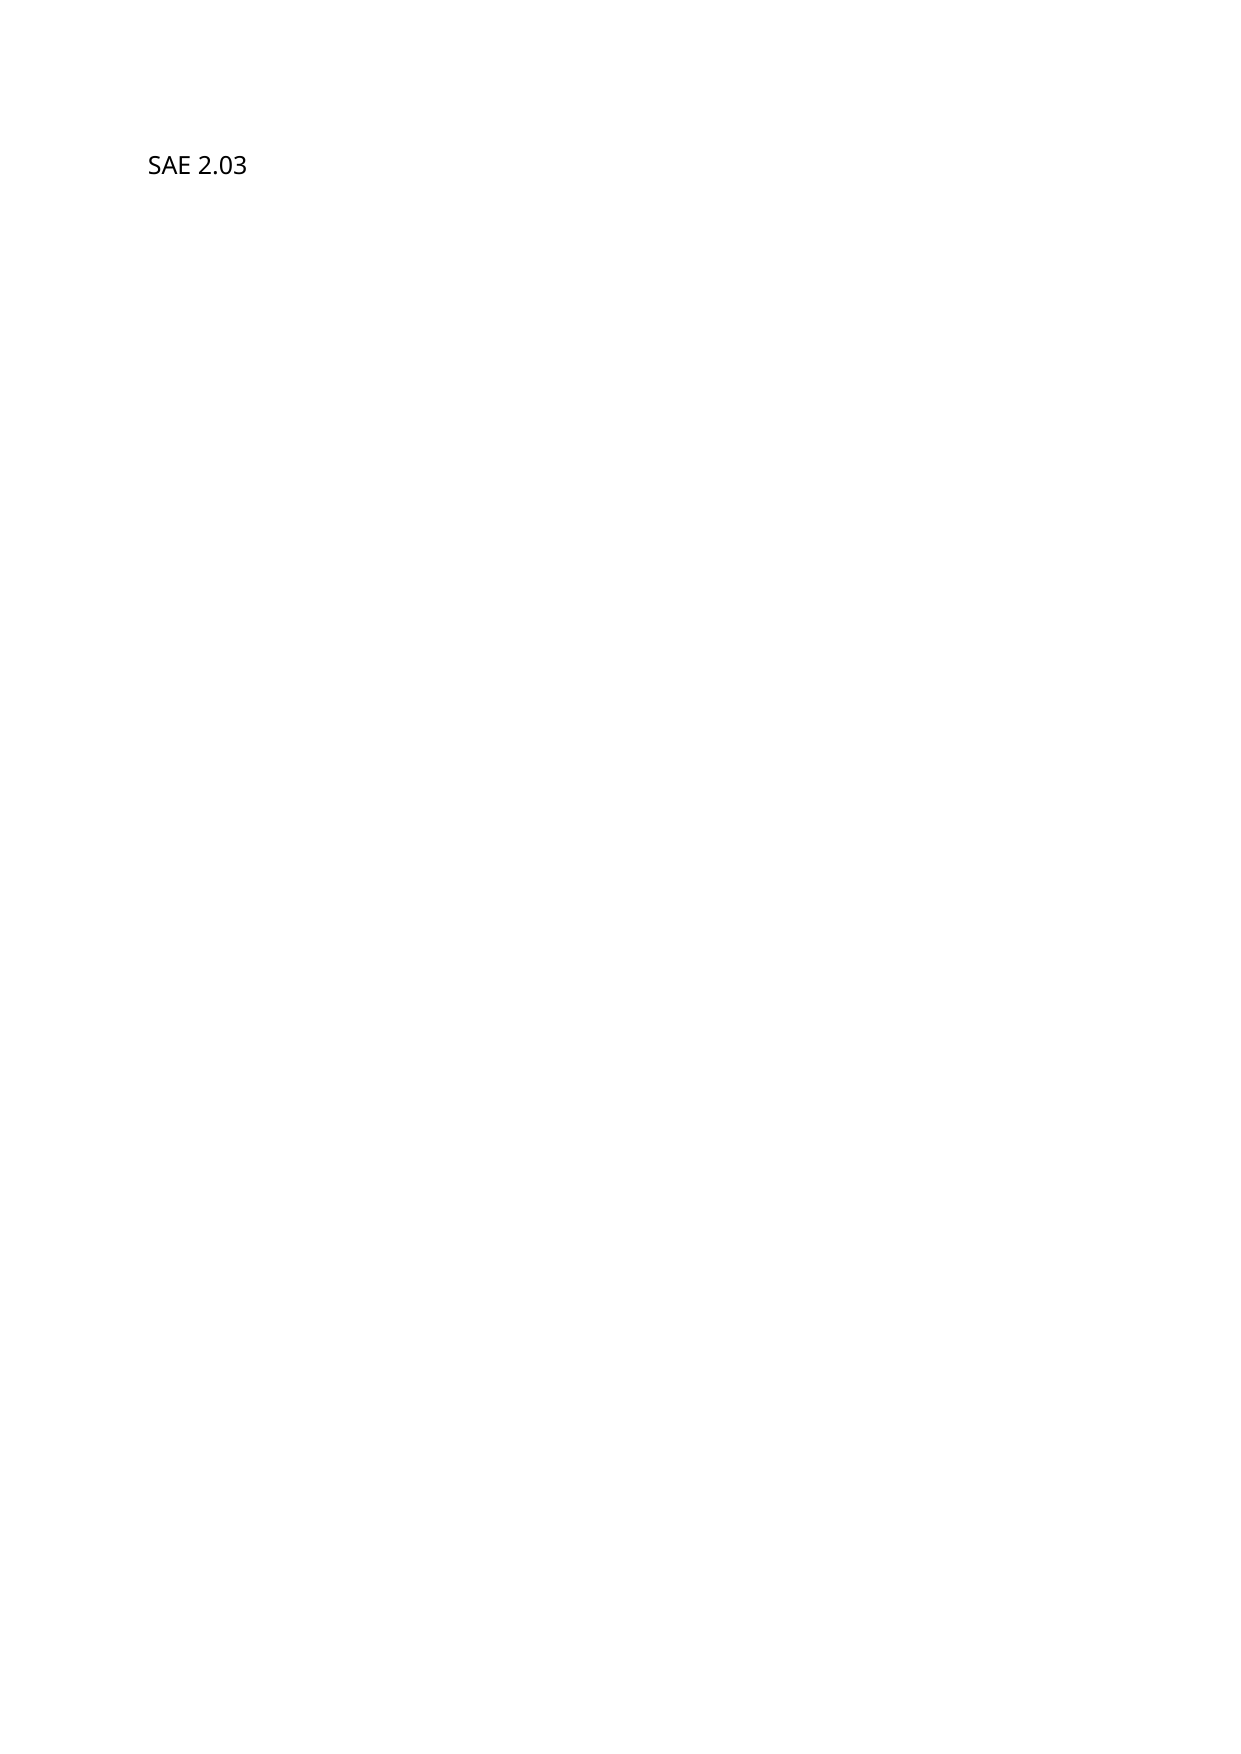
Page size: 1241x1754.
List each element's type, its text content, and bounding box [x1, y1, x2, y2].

text SAE 2.03 [148, 148, 1093, 182]
